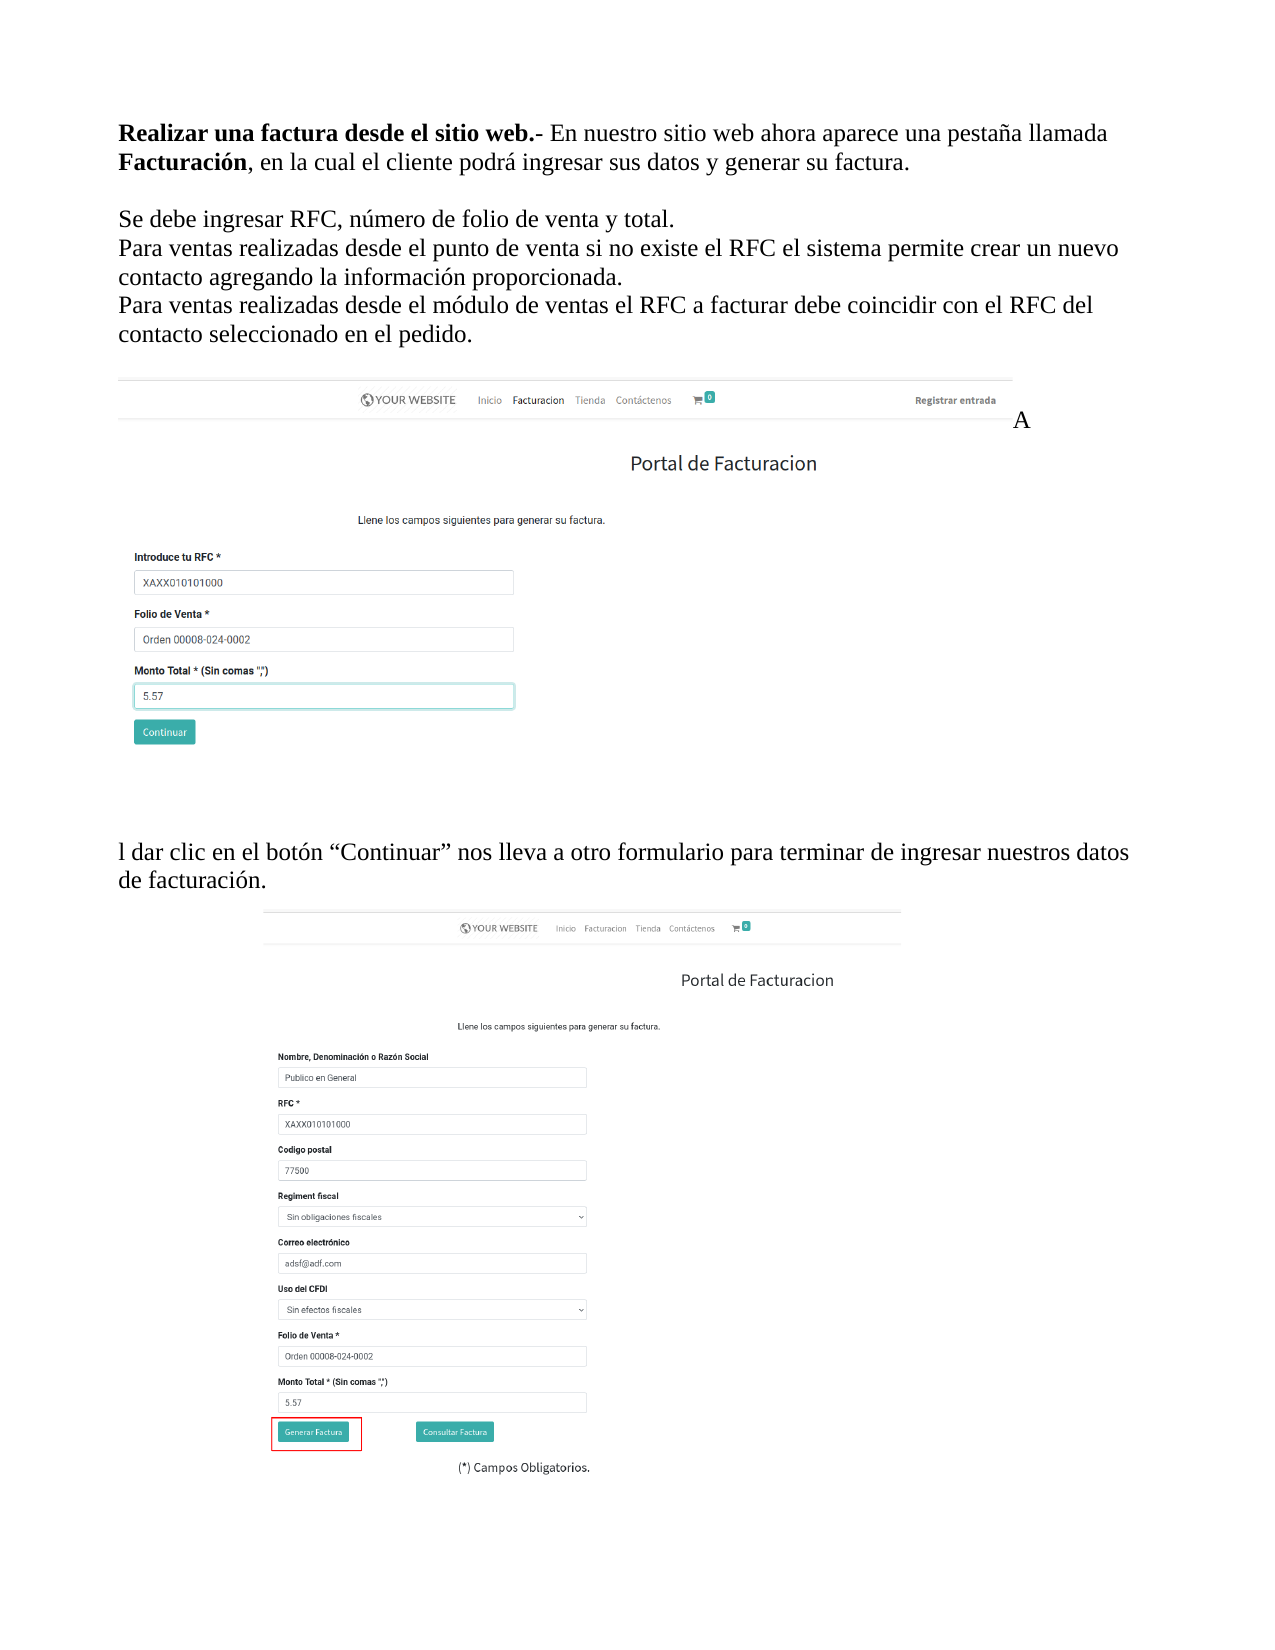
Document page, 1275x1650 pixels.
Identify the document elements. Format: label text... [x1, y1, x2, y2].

picture [118, 377, 1013, 793]
text Se debe ingresar RFC, número de folio de venta y total. [118, 204, 1157, 233]
text Realizar una factura desde el sitio web.- En nuestro sitio web ahora aparece una pestaña llamada Facturación, en la cual el cliente podrá ingresar sus datos y generar su factura. [118, 118, 1157, 176]
text Para ventas realizadas desde el punto de venta si no existe el RFC el sistema permite crear un nuevo contacto agregando la información proporcionada. Para ventas realizadas desde el módulo de ventas el RFC a facturar debe coincidir con el RFC del contacto seleccionado en el pedido. [118, 233, 1157, 348]
text l dar clic en el botón “Continuar” nos lleva a otro formulario para terminar de ingresar nuestros datos de facturación. [118, 837, 1157, 894]
text A [1013, 406, 1157, 434]
picture [263, 909, 902, 1485]
